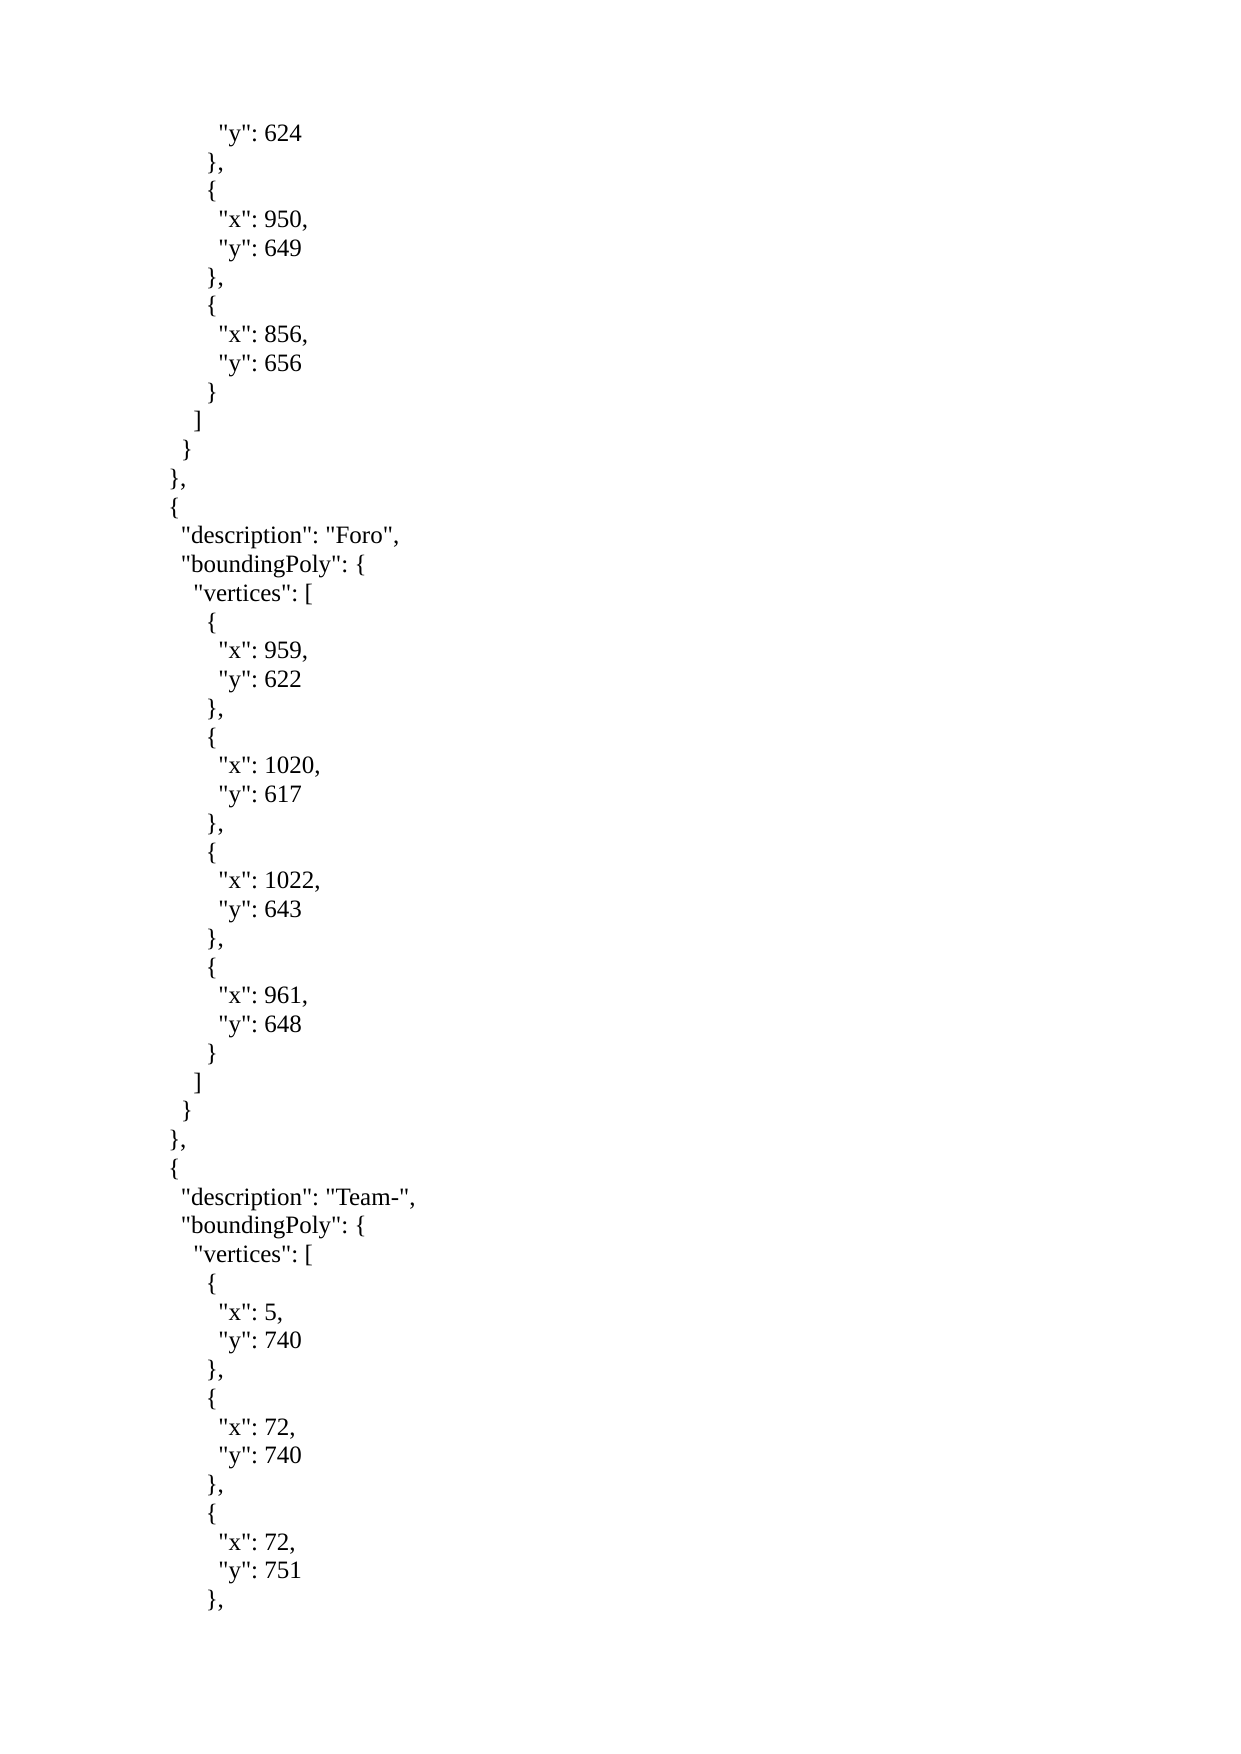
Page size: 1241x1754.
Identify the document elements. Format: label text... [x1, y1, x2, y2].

text }, [118, 1354, 1122, 1383]
text { [118, 176, 1122, 204]
text "y": 751 [118, 1556, 1122, 1584]
text "x": 950, [118, 204, 1122, 233]
text ] [118, 1067, 1122, 1096]
text { [118, 607, 1122, 636]
text "y": 740 [118, 1441, 1122, 1469]
text "y": 740 [118, 1326, 1122, 1354]
text { [118, 837, 1122, 866]
text "x": 5, [118, 1297, 1122, 1326]
text "boundingPoly": { [118, 549, 1122, 578]
text }, [118, 262, 1122, 291]
text { [118, 722, 1122, 751]
text "y": 643 [118, 894, 1122, 923]
text "x": 72, [118, 1527, 1122, 1556]
text { [118, 492, 1122, 521]
text "y": 648 [118, 1009, 1122, 1038]
text }, [118, 923, 1122, 952]
text "x": 1020, [118, 751, 1122, 779]
text "vertices": [ [118, 578, 1122, 607]
text { [118, 1153, 1122, 1182]
text "y": 624 [118, 118, 1122, 147]
text "vertices": [ [118, 1239, 1122, 1268]
text }, [118, 808, 1122, 837]
text }, [118, 463, 1122, 492]
text "y": 649 [118, 233, 1122, 262]
text }, [118, 1124, 1122, 1153]
text "y": 617 [118, 779, 1122, 808]
text "boundingPoly": { [118, 1211, 1122, 1239]
text { [118, 291, 1122, 319]
text }, [118, 693, 1122, 722]
text { [118, 1498, 1122, 1527]
text "x": 1022, [118, 866, 1122, 894]
text { [118, 952, 1122, 981]
text } [118, 1038, 1122, 1067]
text } [118, 1096, 1122, 1124]
text }, [118, 147, 1122, 176]
text "description": "Foro", [118, 521, 1122, 549]
text ] [118, 406, 1122, 434]
text "x": 961, [118, 981, 1122, 1009]
text }, [118, 1469, 1122, 1498]
text { [118, 1383, 1122, 1412]
text "y": 622 [118, 664, 1122, 693]
text "x": 856, [118, 319, 1122, 348]
text } [118, 377, 1122, 406]
text "description": "Team-", [118, 1182, 1122, 1211]
text }, [118, 1584, 1122, 1613]
text } [118, 434, 1122, 463]
text "x": 959, [118, 636, 1122, 664]
text { [118, 1268, 1122, 1297]
text "x": 72, [118, 1412, 1122, 1441]
text "y": 656 [118, 348, 1122, 377]
